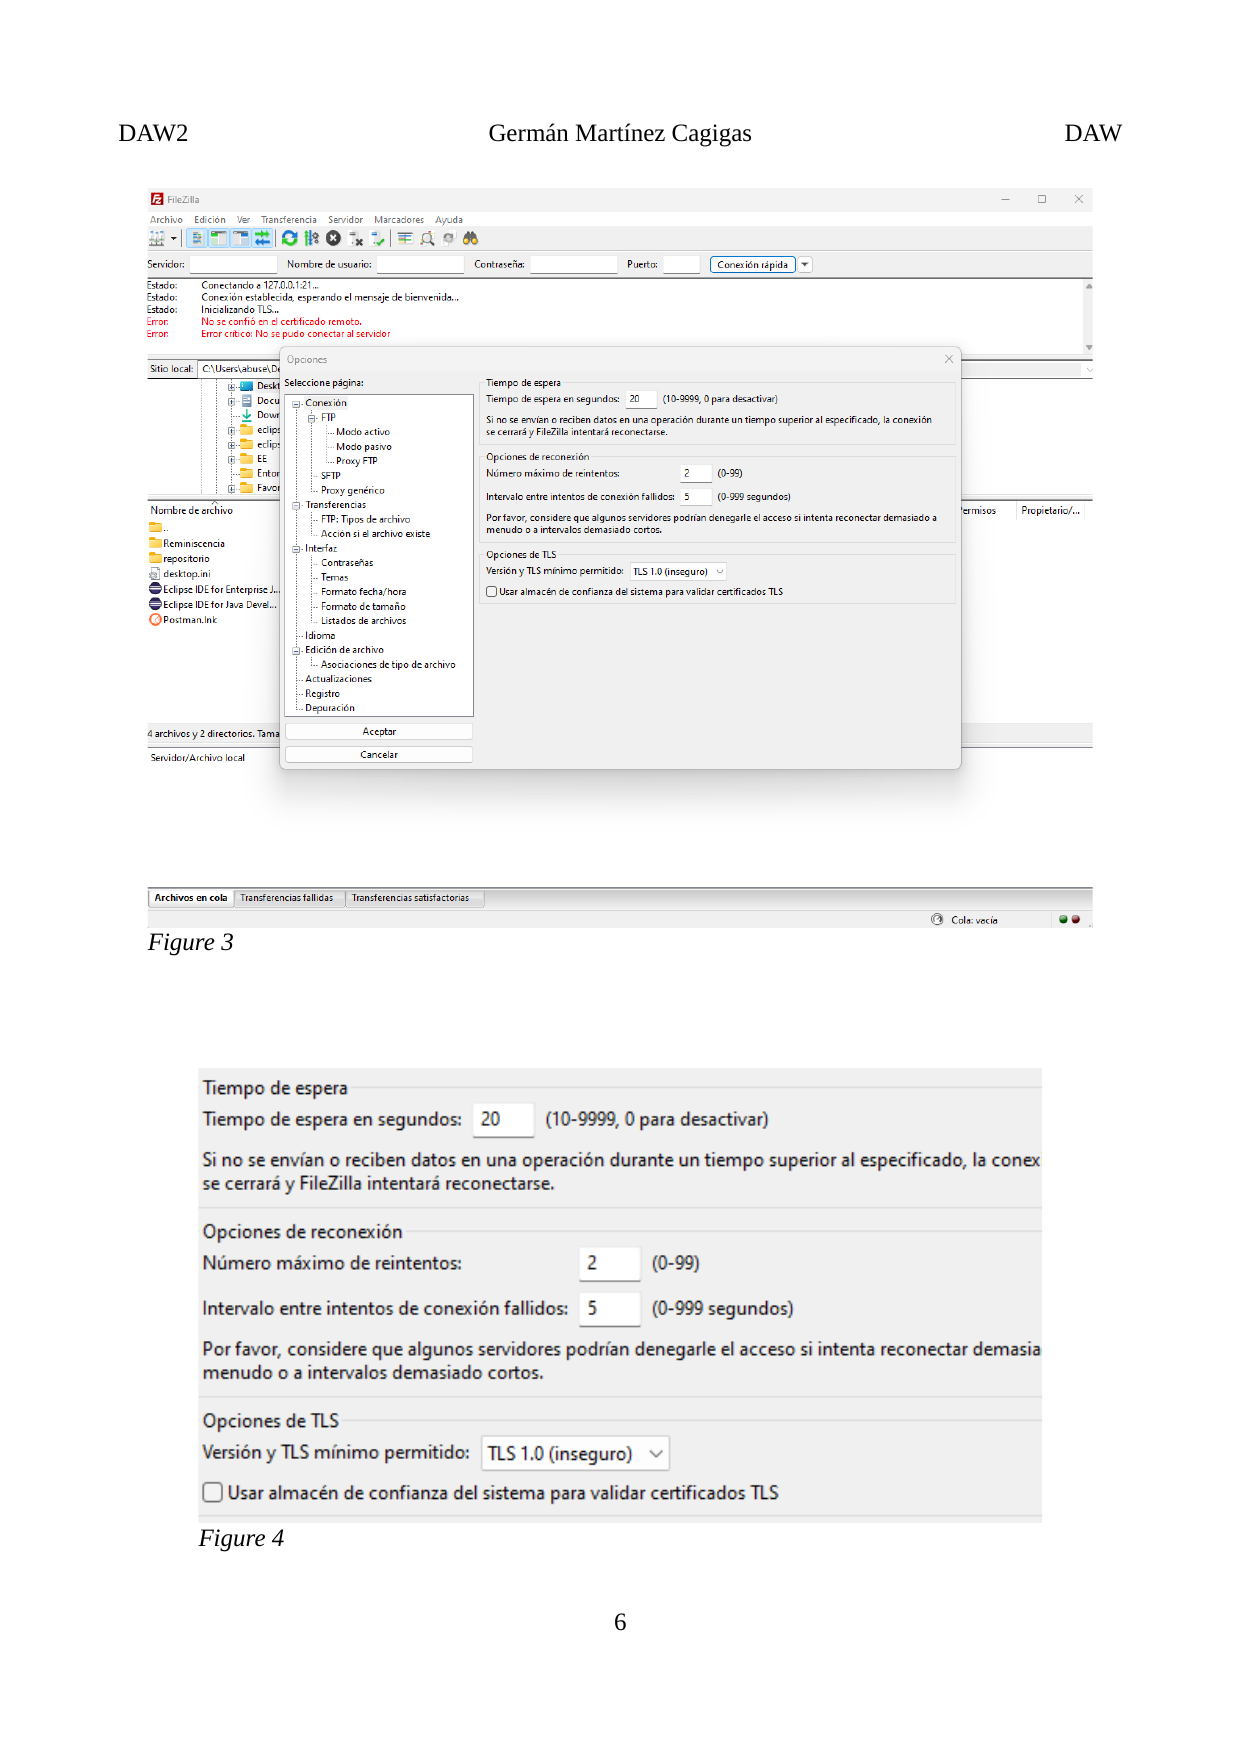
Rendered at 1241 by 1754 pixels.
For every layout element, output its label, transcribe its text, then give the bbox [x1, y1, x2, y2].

text Figure 4 [198, 1523, 1042, 1552]
text Figure 3 [148, 928, 1093, 956]
picture [198, 1068, 1043, 1523]
picture [147, 188, 1093, 928]
